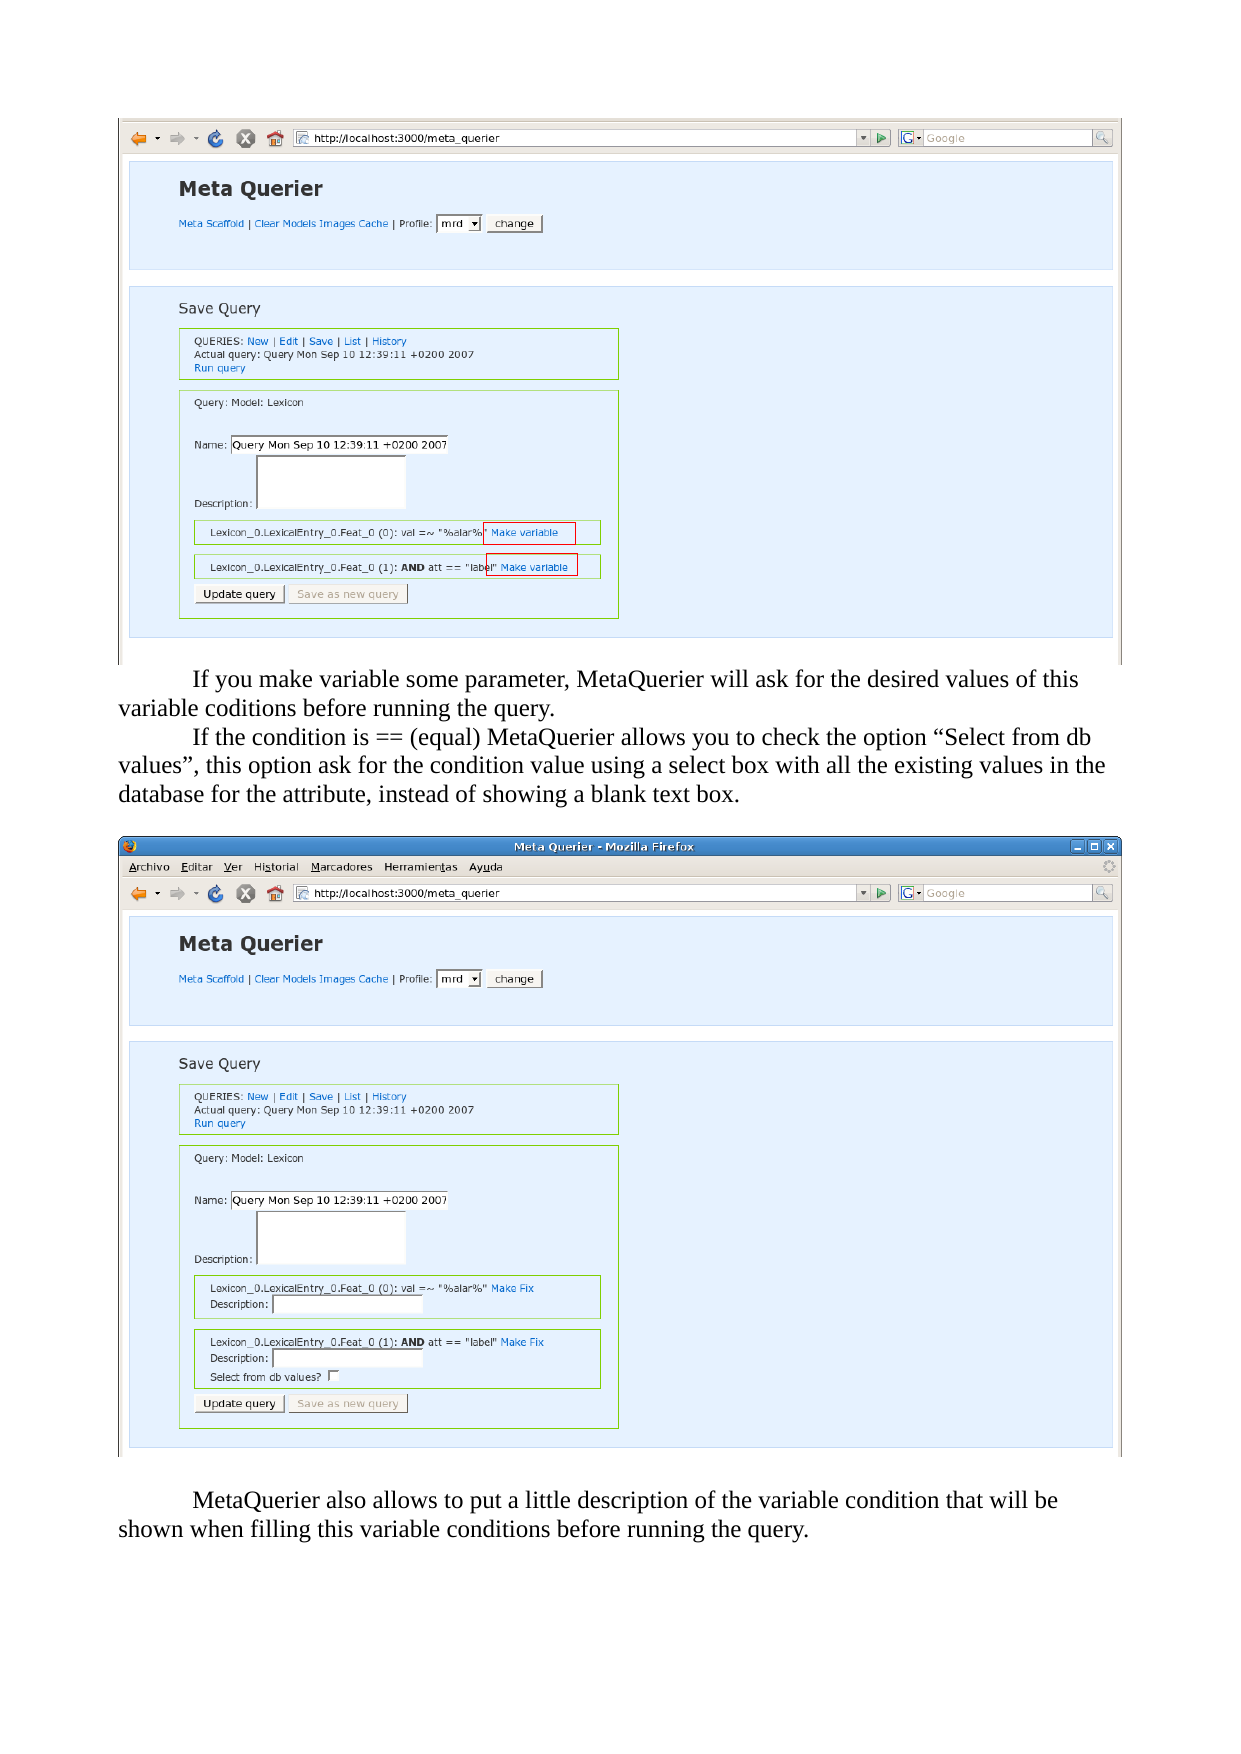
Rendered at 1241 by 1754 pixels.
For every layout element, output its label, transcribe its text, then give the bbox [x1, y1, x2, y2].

text MetaQuerier also allows to put a little description of the variable condition that will be shown when filling this variable conditions before running the query. [118, 1485, 1122, 1543]
text If the condition is == (equal) MetaQuerier allows you to check the option “Select from db values”, this option ask for the condition value using a select box with all the existing values in the database for the attribute, instead of showing a blank text box. [118, 722, 1122, 808]
text If you make variable some parameter, MetaQuerier will ask for the desired values of this variable coditions before running the query. [118, 665, 1122, 722]
picture [118, 836, 1122, 1457]
picture [118, 118, 1122, 665]
